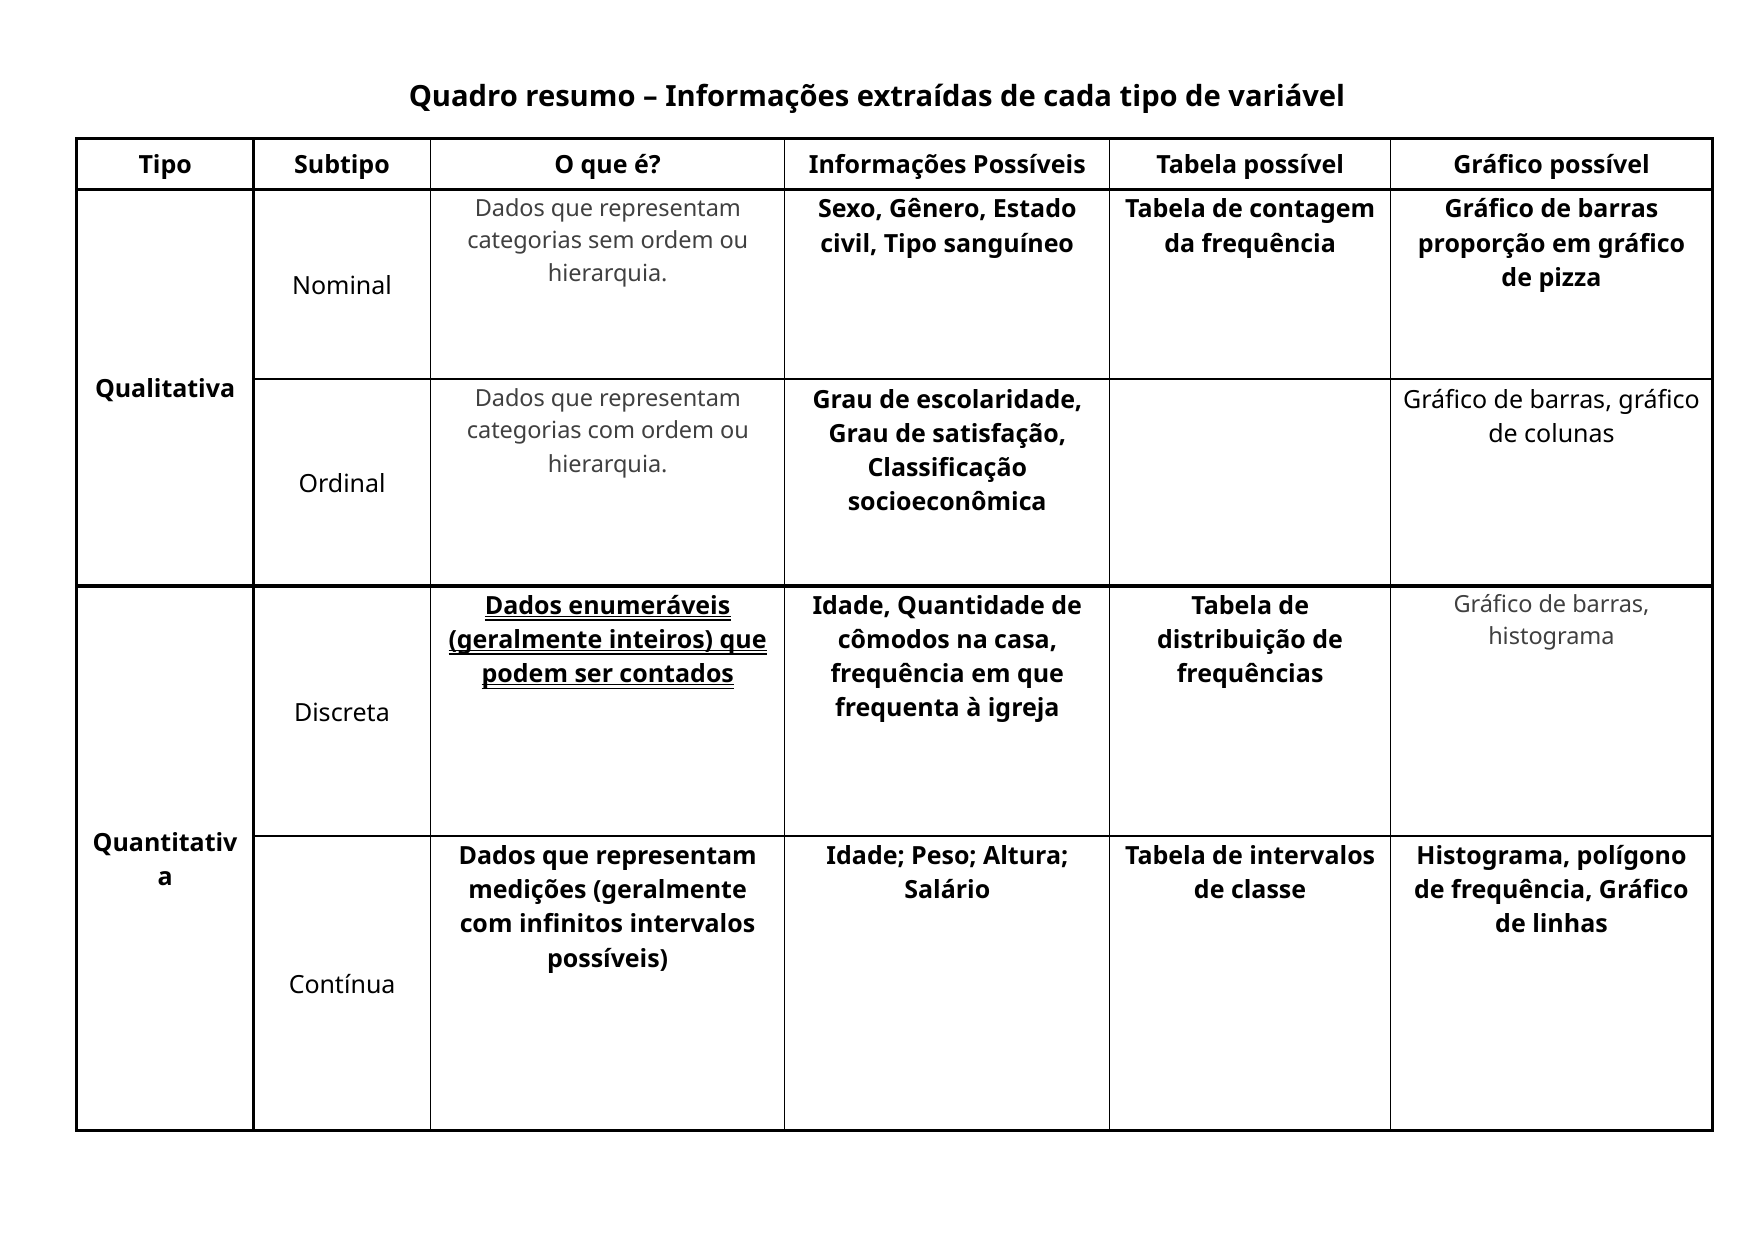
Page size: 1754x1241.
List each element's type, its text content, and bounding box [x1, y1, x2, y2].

table_cell Idade; Peso; Altura; Salário [785, 837, 1109, 1129]
table_cell Contínua [255, 837, 430, 1129]
table_header Tabela possível [1110, 140, 1390, 188]
table_cell Histograma, polígono de frequência, Gráfico de linhas [1391, 837, 1711, 1129]
table_cell Tabela de intervalos de classe [1110, 837, 1390, 1129]
table_cell Gráfico de barras, histograma [1391, 588, 1711, 835]
table_cell Idade, Quantidade de cômodos na casa, frequência em que frequenta à igreja [785, 588, 1109, 835]
table_cell Discreta [255, 588, 430, 835]
table_header O que é? [431, 140, 784, 188]
table_header Tipo [78, 140, 252, 188]
table_cell Ordinal [255, 380, 430, 584]
table_cell Tabela de contagem da frequência [1110, 191, 1390, 378]
table_cell Sexo, Gênero, Estado civil, Tipo sanguíneo [785, 191, 1109, 378]
table_cell Gráfico de barras proporção em gráfico de pizza [1391, 191, 1711, 378]
table_cell Quantitativa [78, 588, 252, 1129]
table_cell Dados enumeráveis (geralmente inteiros) que podem ser contados [431, 588, 784, 835]
table_header Subtipo [255, 140, 430, 188]
text Quadro resumo – Informações extraídas de cada tipo de variável [75, 75, 1679, 115]
table_cell Nominal [255, 191, 430, 378]
table_cell Dados que representam categorias com ordem ou hierarquia. [431, 380, 784, 584]
table_cell Gráfico de barras, gráfico de colunas [1391, 380, 1711, 584]
table_cell [1110, 380, 1390, 584]
table_header Informações Possíveis [785, 140, 1109, 188]
table_header Gráfico possível [1391, 140, 1711, 188]
table_cell Dados que representam categorias sem ordem ou hierarquia. [431, 191, 784, 378]
table_cell Dados que representam medições (geralmente com infinitos intervalos possíveis) [431, 837, 784, 1129]
table_cell Grau de escolaridade, Grau de satisfação, Classificação socioeconômica [785, 380, 1109, 584]
table_cell Qualitativa [78, 191, 252, 584]
table_cell Tabela de distribuição de frequências [1110, 588, 1390, 835]
